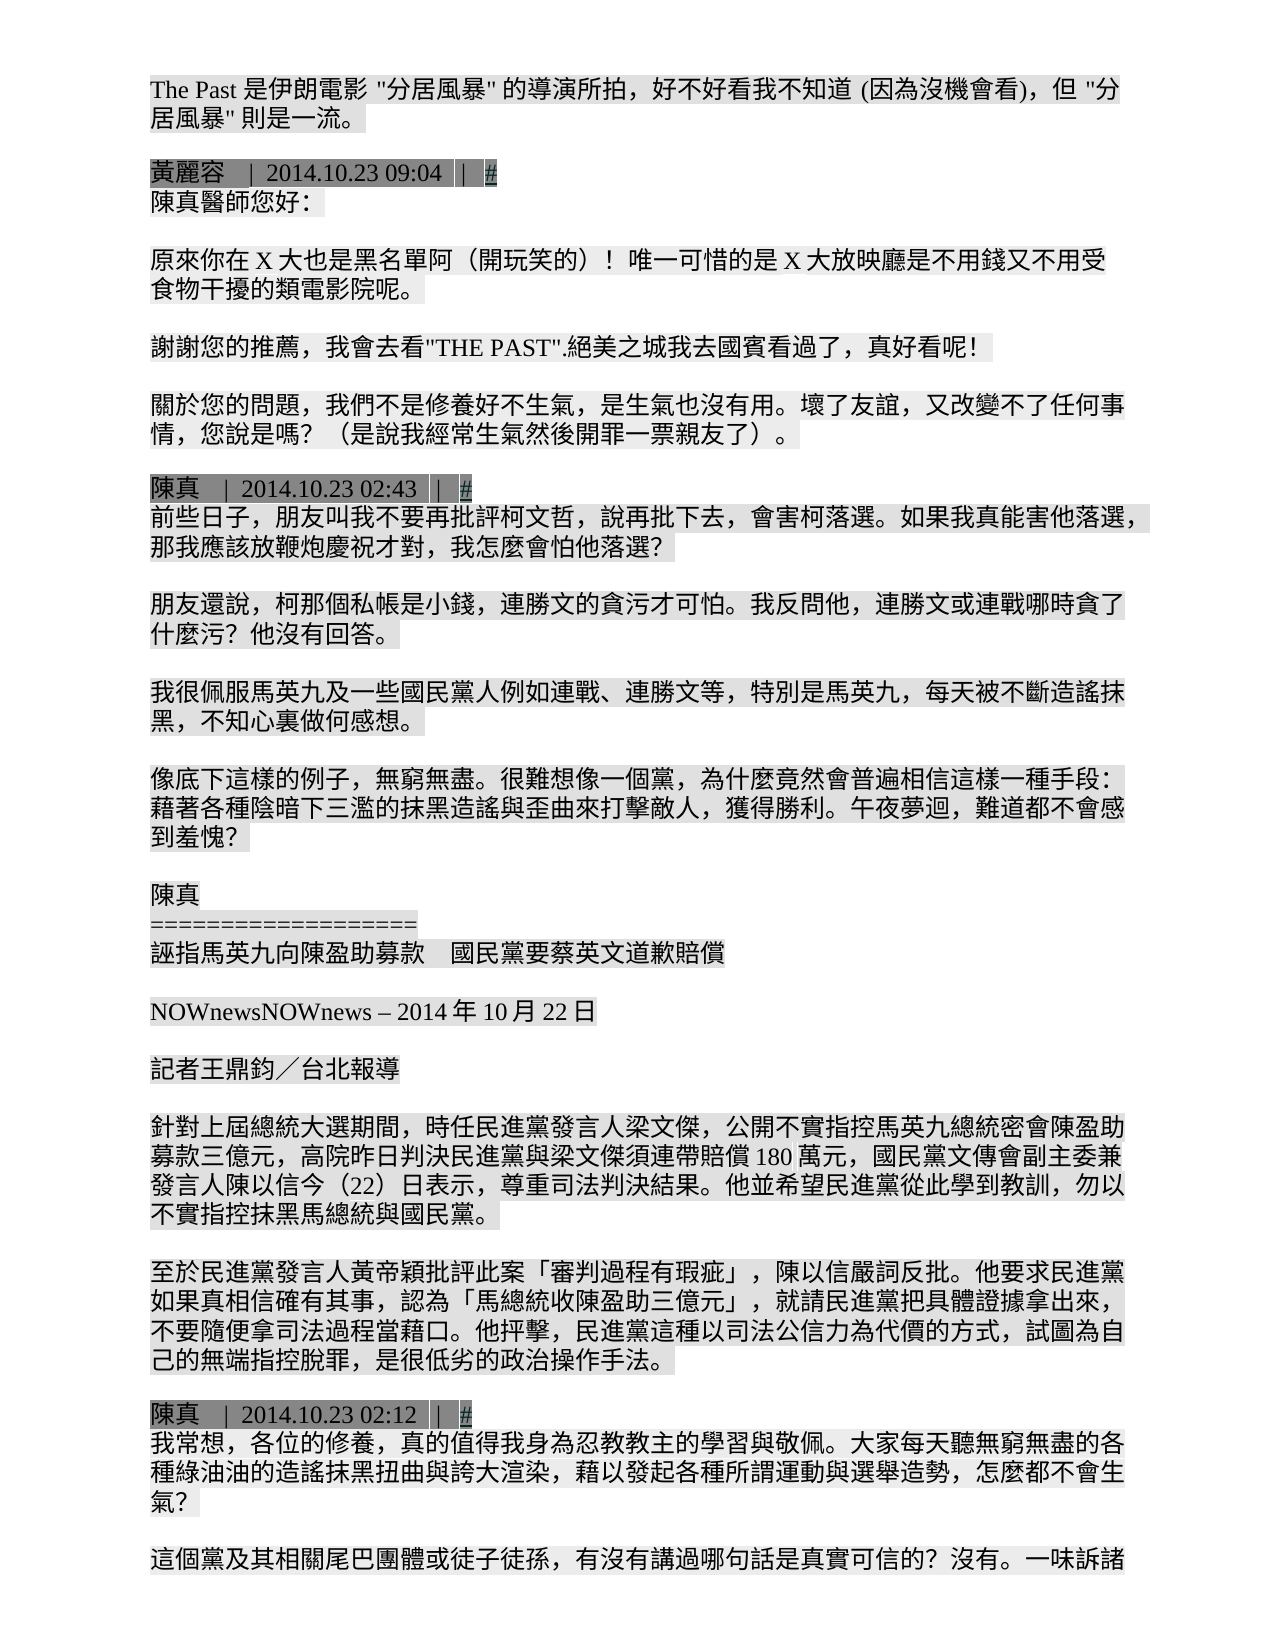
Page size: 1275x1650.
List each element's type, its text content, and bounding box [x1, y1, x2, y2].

text 前些日子，朋友叫我不要再批評柯文哲，說再批下去，會害柯落選。如果我真能害他落選，那我應該放鞭炮慶祝才對，我怎麼會怕他落選？ 朋友還說，柯那個私帳是小錢，連勝文的貪污才可怕。我反問他，連勝文或連戰哪時貪了什麼污？他沒有回答。 我很佩服馬英九及一些國民黨人例如連戰、連勝文等，特別是馬英九，每天被不斷造謠抹黑，不知心裏做何感想。 像底下這樣的例子，無窮無盡。很難想像一個黨，為什麼竟然會普遍相信這樣一種手段：藉著各種陰暗下三濫的抹黑造謠與歪曲來打擊敵人，獲得勝利。午夜夢迴，難道都不會感到羞愧？ 陳真 =================== 誣指馬英九向陳盈助募款 國民黨要蔡英文道歉賠償 NOWnewsNOWnews – 2014年10月22日 記者王鼎鈞／台北報導 針對上屆總統大選期間，時任民進黨發言人梁文傑，公開不實指控馬英九總統密會陳盈助募款三億元，高院昨日判決民進黨與梁文傑須連帶賠償180萬元，國民黨文傳會副主委兼發言人陳以信今（22）日表示，尊重司法判決結果。他並希望民進黨從此學到教訓，勿以不實指控抹黑馬總統與國民黨。 至於民進黨發言人黃帝穎批評此案「審判過程有瑕疵」，陳以信嚴詞反批。他要求民進黨如果真相信確有其事，認為「馬總統收陳盈助三億元」，就請民進黨把具體證據拿出來，不要隨便拿司法過程當藉口。他抨擊，民進黨這種以司法公信力為代價的方式，試圖為自己的無端指控脫罪，是很低劣的政治操作手法。 [150, 503, 1125, 1375]
text The Past 是伊朗電影 "分居風暴" 的導演所拍，好不好看我不知道 (因為沒機會看)，但 "分居風暴" 則是一流。 [150, 75, 1125, 133]
text 陳真醫師您好： 原來你在X大也是黑名單阿（開玩笑的）！唯一可惜的是X大放映廳是不用錢又不用受食物干擾的類電影院呢。 謝謝您的推薦，我會去看"THE PAST".絕美之城我去國賓看過了，真好看呢！ 關於您的問題，我們不是修養好不生氣，是生氣也沒有用。壞了友誼，又改變不了任何事情，您說是嗎？（是說我經常生氣然後開罪一票親友了）。 [150, 188, 1125, 449]
text 陳真 | 2014.10.23 02:12 | # [150, 1400, 1125, 1429]
text 陳真 | 2014.10.23 02:43 | # [150, 474, 1125, 503]
text 黃麗容 | 2014.10.23 09:04 | # [150, 158, 1125, 188]
text 我常想，各位的修養，真的值得我身為忍教教主的學習與敬佩。大家每天聽無窮無盡的各種綠油油的造謠抹黑扭曲與誇大渲染，藉以發起各種所謂運動與選舉造勢，怎麼都不會生氣？ 這個黨及其相關尾巴團體或徒子徒孫，有沒有講過哪句話是真實可信的？沒有。一味訴諸無窮無盡的各種造謠抹黑扭曲與誇大渲染。 全台灣至少有三個政治人物的操守毋庸置疑：林義雄，馬英九，陳定南。特別是馬英九，乾淨到幾乎可以說是一種潔癖，一種強迫症，好像連接觸一下商人都會被污染似的；凡事奉公守法到離譜的程度。 據維基解密的AIT密件指出，連戰很不喜歡馬英九，覺得他不近人情。連戰說，你若想知道馬英九會怎麼做，很簡單，把 "遊戲規則" 拿出來看就知道了，他是那種會完全照著字面條文去做事的人。 這樣的人也許很難有大作為，但這種人如果會貪錢，全台灣目前絕對找不到第二個比他更乾淨的人。這不是什麼內幕見解，這只是稍微理解台灣政治生態的人的一個基本常識而已。那些整天抹黑馬英九的人，其實理應也都心知肚明其人之乾淨與極度守法。 不過，我不是要講馬英九。我只是經常感到很不可思議很納悶，為什麼大家修養都那麼好？面對這個人渣黨及人渣媒體、人渣團體等等等，怎麼都不會生氣？ 當然，我不是說你一定要寫東西罵人才叫生氣。我只是覺得納悶，邪惡離譜的事無日無之，囂張惡劣到極點，怎麼我從來不曾感受到生活周遭有任何的義憤，彷彿見怪不怪似的。這種涅槃式的修養該怎麼練成？ 當然，還是老話：匿名罵皇帝，那個不叫憤怒，那叫做沒出息。 陳真 ================= 總統府：指控者請點名 誰收了頂新十億 新頭殼 – 2014年10月22日 林朝億/台北報導 針對近日部分媒體及人士影射總統馬英九與頂新集團之間有密切關係，總統府發言人馬瑋國今（22）日駁斥指出，部分媒體及特定人士以「馬英九為魏家最大門神」、「馬團隊收受頂新十億元政治獻金」、「馬核心幫助魏家壯大聲勢」等子虛烏有、毫無根據的不實說法，刻意扭曲、抹黑馬總統，總統府表示遺憾，並期盼媒體應當要本於事實，善加查證。 馬瑋國強調，針對上述各種不實說法和指控，也請媒體與該人士提出具體證據，直接指名究竟為何人涉入，總統府一定正面以對，不要用「馬團隊」字眼含沙射影，刻意迴避法律責任，混淆視聽，製造社會對立與不安，總統府對此至感遺憾。 [150, 1429, 1125, 1575]
